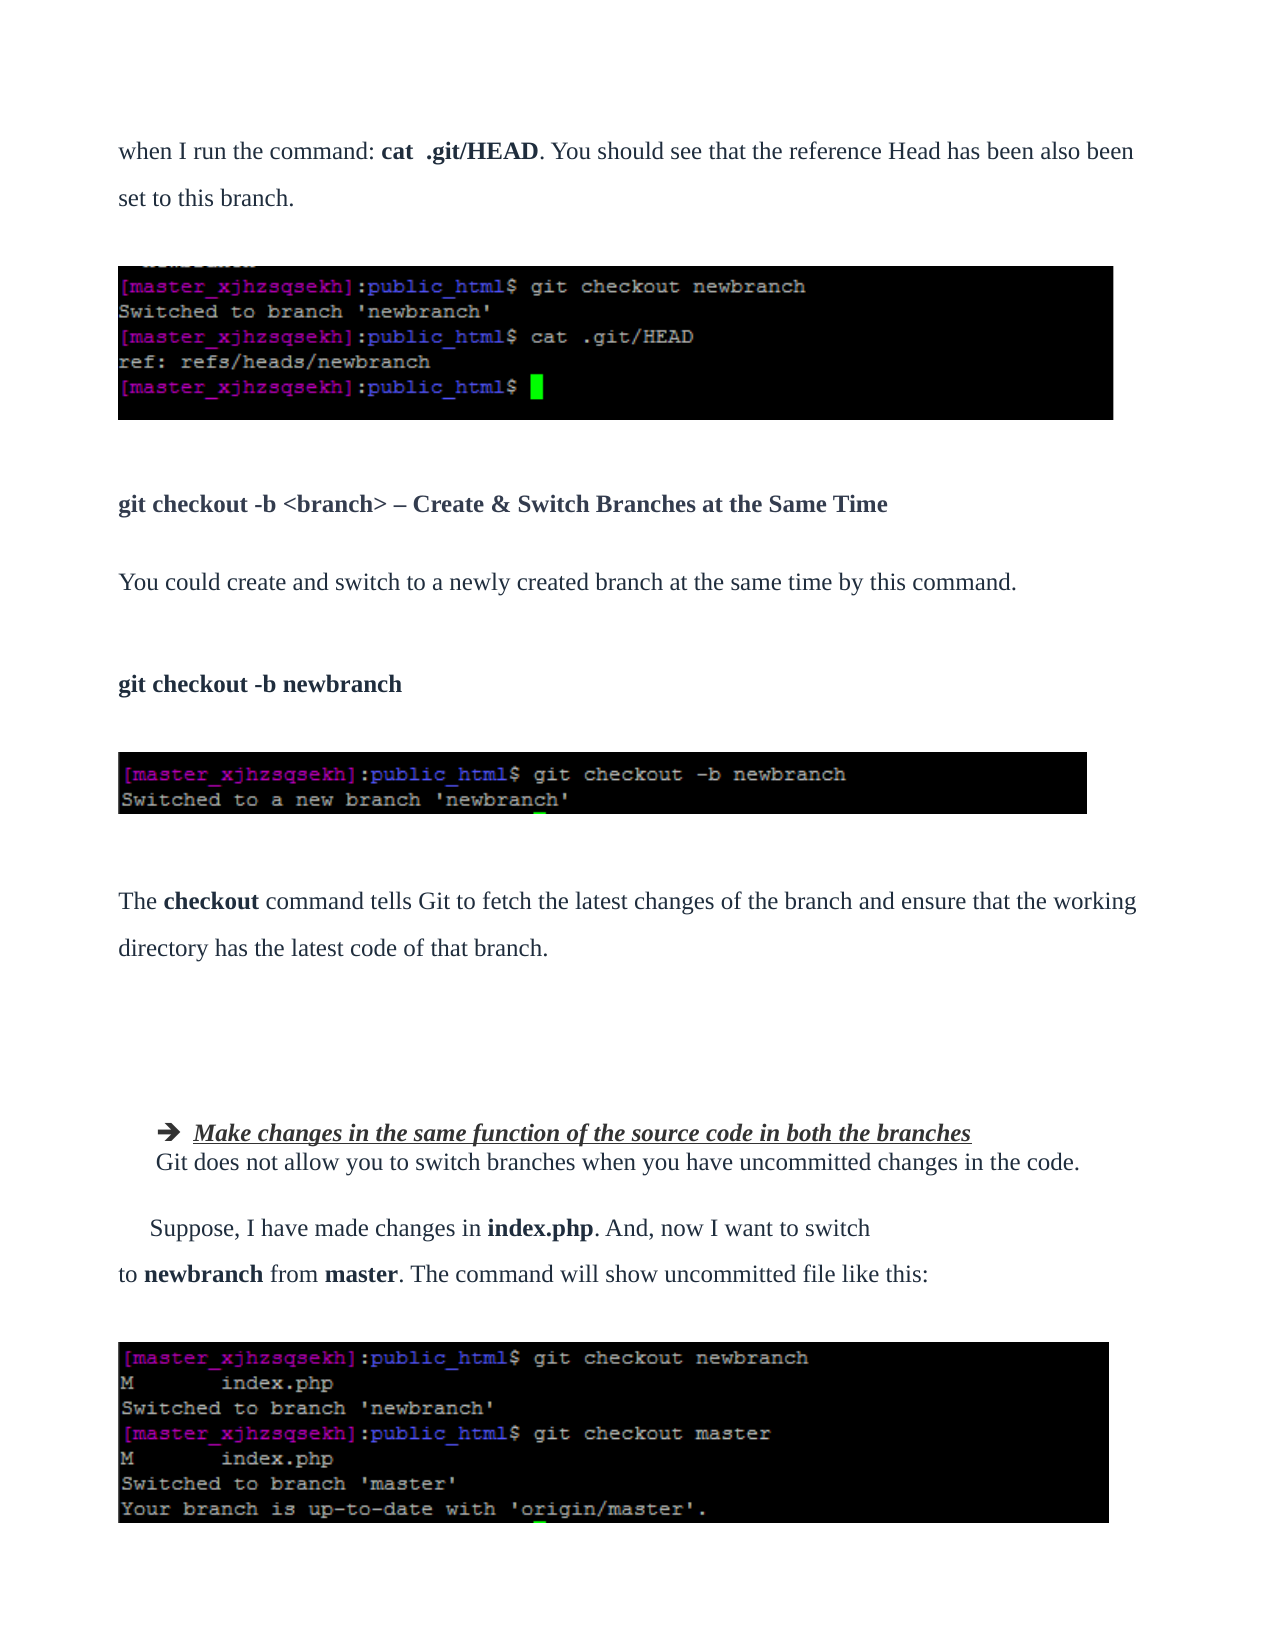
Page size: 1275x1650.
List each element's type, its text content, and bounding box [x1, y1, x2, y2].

picture [118, 752, 1087, 814]
list Make changes in the same function of the source code in both the branches [156, 1118, 1157, 1147]
text when I run the command: cat .git/HEAD. You should see that the reference Head has been also been set to this branch. [118, 118, 1157, 212]
picture [118, 1342, 1109, 1523]
text Git does not allow you to switch branches when you have uncommitted changes in the code. [118, 1147, 1157, 1176]
subtitle git checkout -b <branch> – Create & Switch Branches at the Same Time [118, 474, 1157, 518]
text Suppose, I have made changes in index.php. And, now I want to switch to newbranch from master. The command will show uncommitted file like this: [118, 1194, 1157, 1288]
text The checkout command tells Git to fetch the latest changes of the branch and ensure that the working directory has the latest code of that branch. [118, 868, 1157, 962]
picture [118, 266, 1114, 420]
text You could create and switch to a newly created branch at the same time by this command. [118, 549, 1157, 596]
text git checkout -b newbranch [118, 651, 1157, 698]
